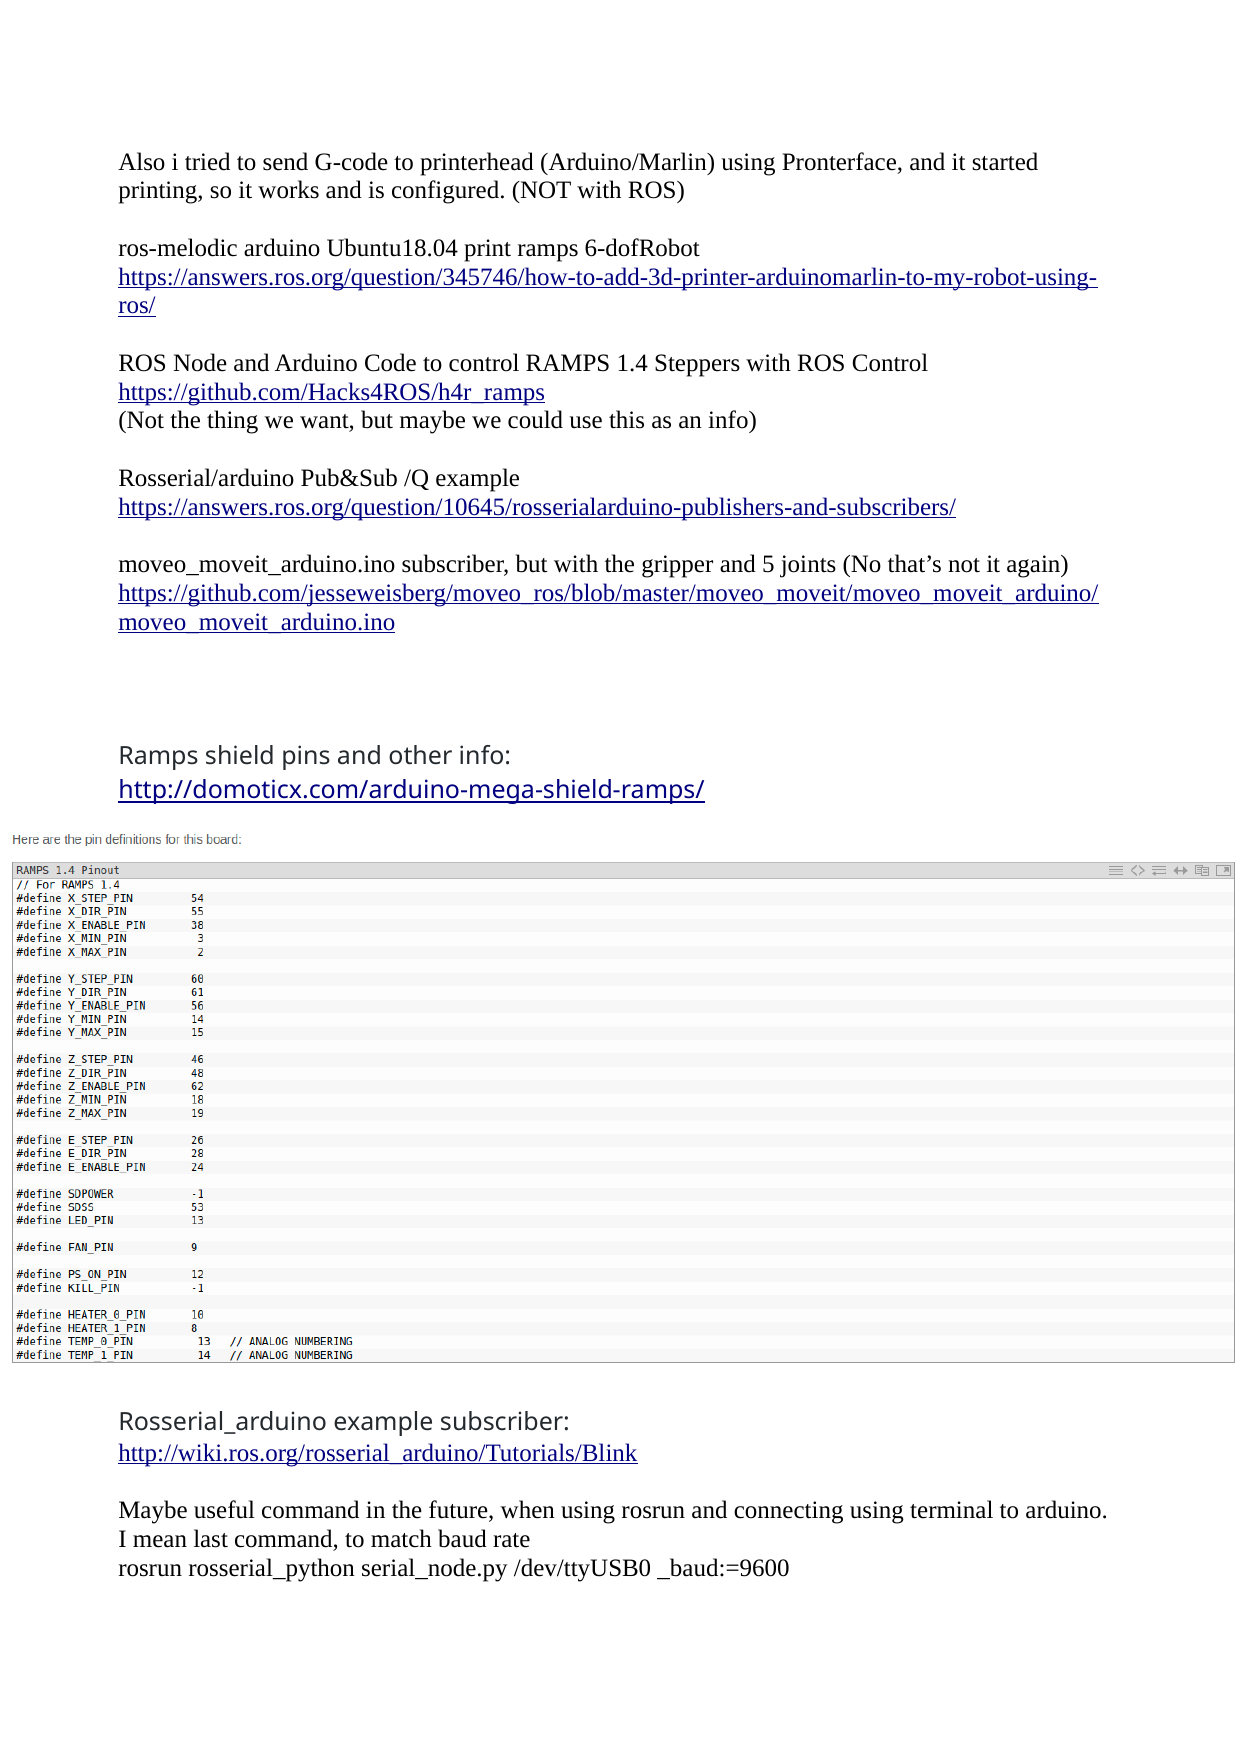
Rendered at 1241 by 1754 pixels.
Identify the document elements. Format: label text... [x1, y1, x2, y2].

text rosrun rosserial_python serial_node.py /dev/ttyUSB0 _baud:=9600 [118, 1553, 1122, 1581]
text ROS Node and Arduino Code to control RAMPS 1.4 Steppers with ROS Control [118, 348, 1122, 377]
text moveo_moveit_arduino.ino subscriber, but with the gripper and 5 joints (No that’s not it again) https://github.com/jesseweisberg/moveo_ros/blob/master/moveo_moveit/moveo_moveit_arduino/moveo_moveit_arduino.ino [118, 549, 1122, 636]
text (Not the thing we want, but maybe we could use this as an info) [118, 406, 1122, 434]
text Ramps shield pins and other info: [118, 738, 1122, 772]
text ros-melodic arduino Ubuntu18.04 print ramps 6-dofRobot [118, 233, 1122, 262]
text https://answers.ros.org/question/345746/how-to-add-3d-printer-arduinomarlin-to-my-robot-using-ros/ [118, 262, 1122, 319]
text http://domoticx.com/arduino-mega-shield-ramps/ [118, 772, 1122, 806]
text Maybe useful command in the future, when using rosrun and connecting using terminal to arduino. I mean last command, to match baud rate [118, 1495, 1122, 1553]
text Also i tried to send G-code to printerhead (Arduino/Marlin) using Pronterface, and it started printing, so it works and is configured. (NOT with ROS) [118, 147, 1122, 204]
text Rosserial_arduino example subscriber: http://wiki.ros.org/rosserial_arduino/Tutorials/Blink [118, 1403, 1122, 1466]
picture [0, 821, 1241, 1370]
text Rosserial/arduino Pub&Sub /Q example https://answers.ros.org/question/10645/rosserialarduino-publishers-and-subscribers/ [118, 463, 1122, 521]
text https://github.com/Hacks4ROS/h4r_ramps [118, 377, 1122, 406]
